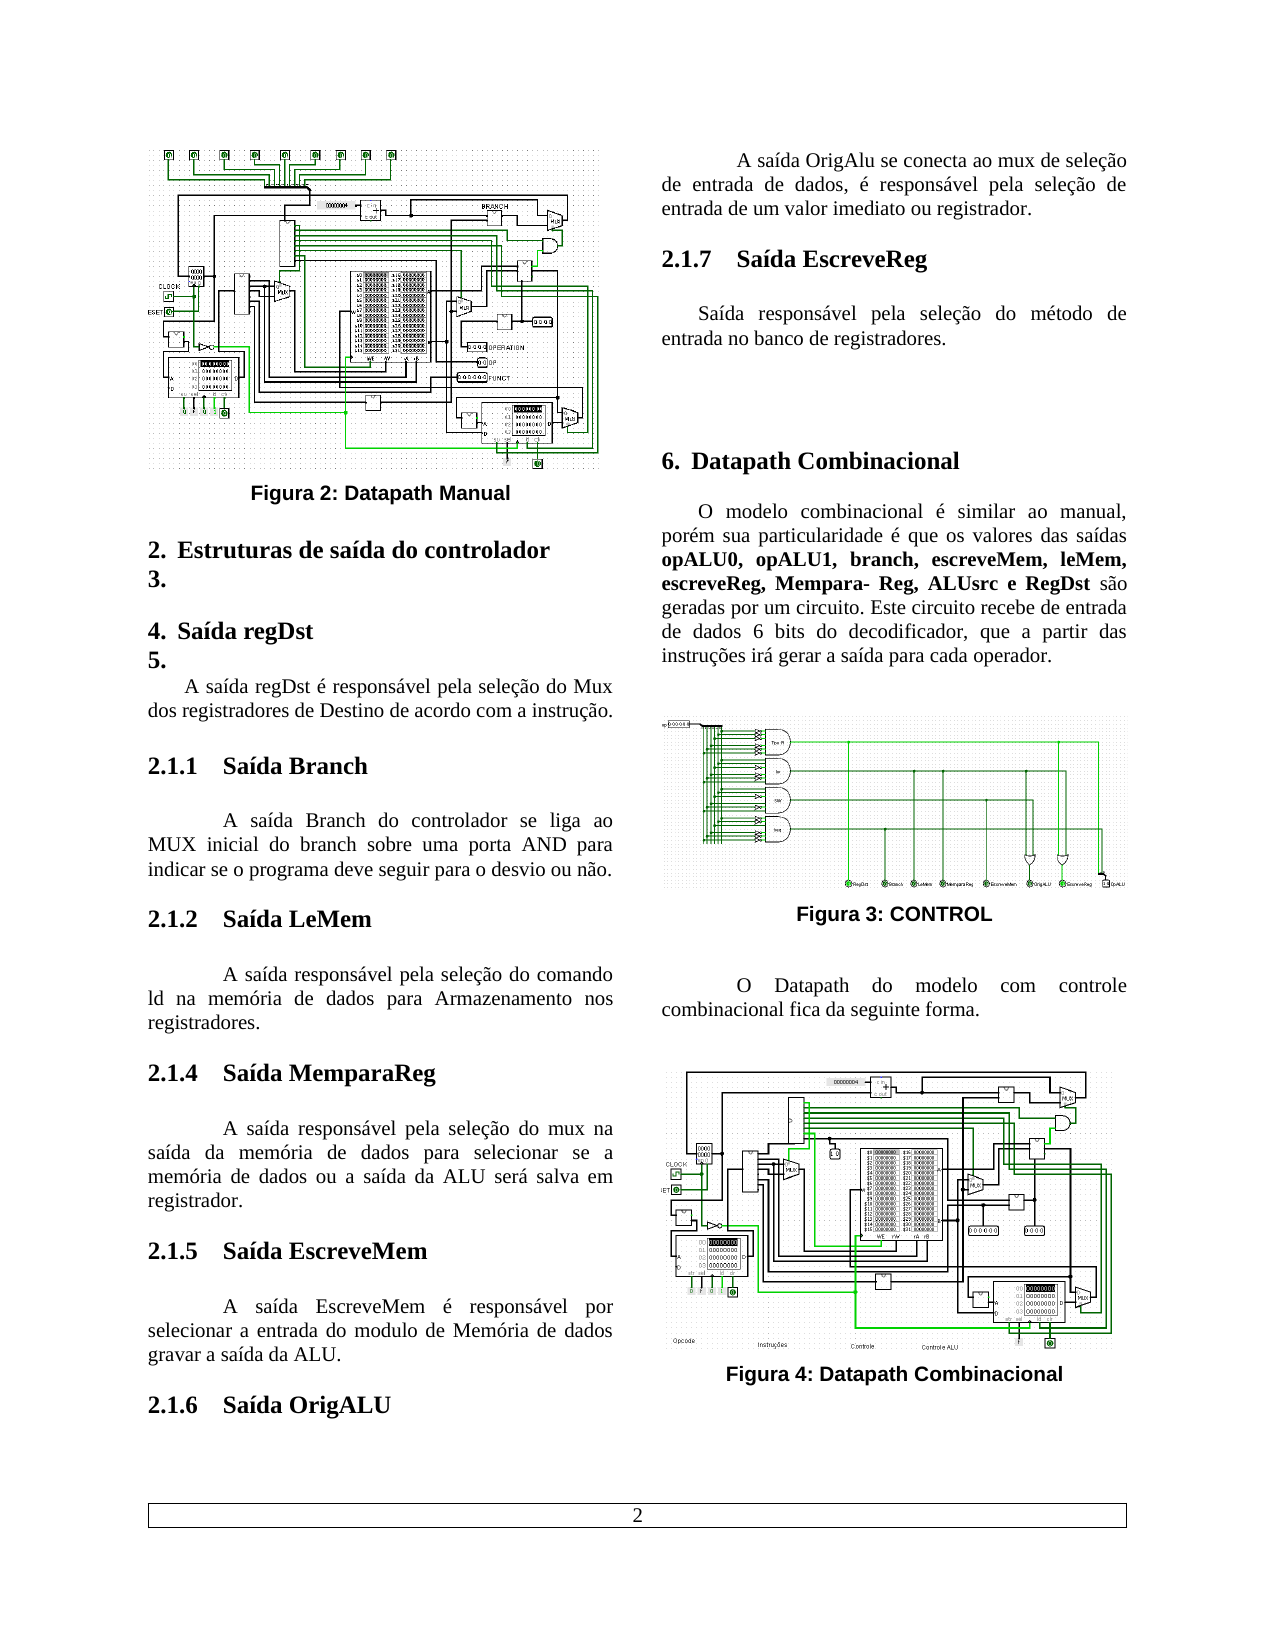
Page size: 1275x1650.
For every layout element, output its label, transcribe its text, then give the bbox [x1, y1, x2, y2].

text 2.1.5 Saída EscreveMem [148, 1236, 613, 1265]
subtitle Datapath Combinacional [661, 446, 1127, 474]
text A saída OrigAlu se conecta ao mux de seleção de entrada de dados, é responsável pela seleção de entrada de um valor imediato ou registrador. [661, 148, 1127, 220]
text Figura 3: CONTROL [661, 901, 1127, 925]
text 2.1.4 Saída MemparaReg [148, 1058, 613, 1087]
text A saída regDst é responsável pela seleção do Mux dos registradores de Destino de acordo com a instrução. [148, 674, 613, 722]
text 2.1.7 Saída EscreveReg [661, 244, 1127, 273]
text A saída responsável pela seleção do mux na saída da memória de dados para selecionar se a memória de dados ou a saída da ALU será salva em registrador. [148, 1116, 613, 1212]
text O modelo combinacional é similar ao manual, porém sua particularidade é que os valores das saídas opALU0, opALU1, branch, escreveMem, leMem, escreveReg, Mempara- Reg, ALUsrc e RegDst são geradas por um circuito. Este circuito recebe de entrada de dados 6 bits do decodificador, que a partir das instruções irá gerar a saída para cada operador. [661, 498, 1127, 667]
text 2.1.6 Saída OrigALU [148, 1390, 613, 1419]
list Saída LeMem [148, 904, 613, 933]
text O Datapath do modelo com controle combinacional fica da seguinte forma. [661, 973, 1127, 1021]
list Saída Branch [148, 751, 613, 779]
text Saída responsável pela seleção do método de entrada no banco de registradores. [661, 301, 1127, 349]
text Figura 2: Datapath Manual [148, 481, 613, 505]
text A saída EscreveMem é responsável por selecionar a entrada do modulo de Memória de dados gravar a saída da ALU. [148, 1294, 613, 1366]
subtitle Saída regDst [148, 616, 613, 645]
text A saída Branch do controlador se liga ao MUX inicial do branch sobre uma porta AND para indicar se o programa deve seguir para o desvio ou não. [148, 808, 613, 881]
text A saída responsável pela seleção do comando ld na memória de dados para Armazenamento nos registradores. [148, 962, 613, 1034]
text Figura 4: Datapath Combinacional [661, 1362, 1127, 1386]
subtitle Estruturas de saída do controlador [148, 535, 613, 564]
